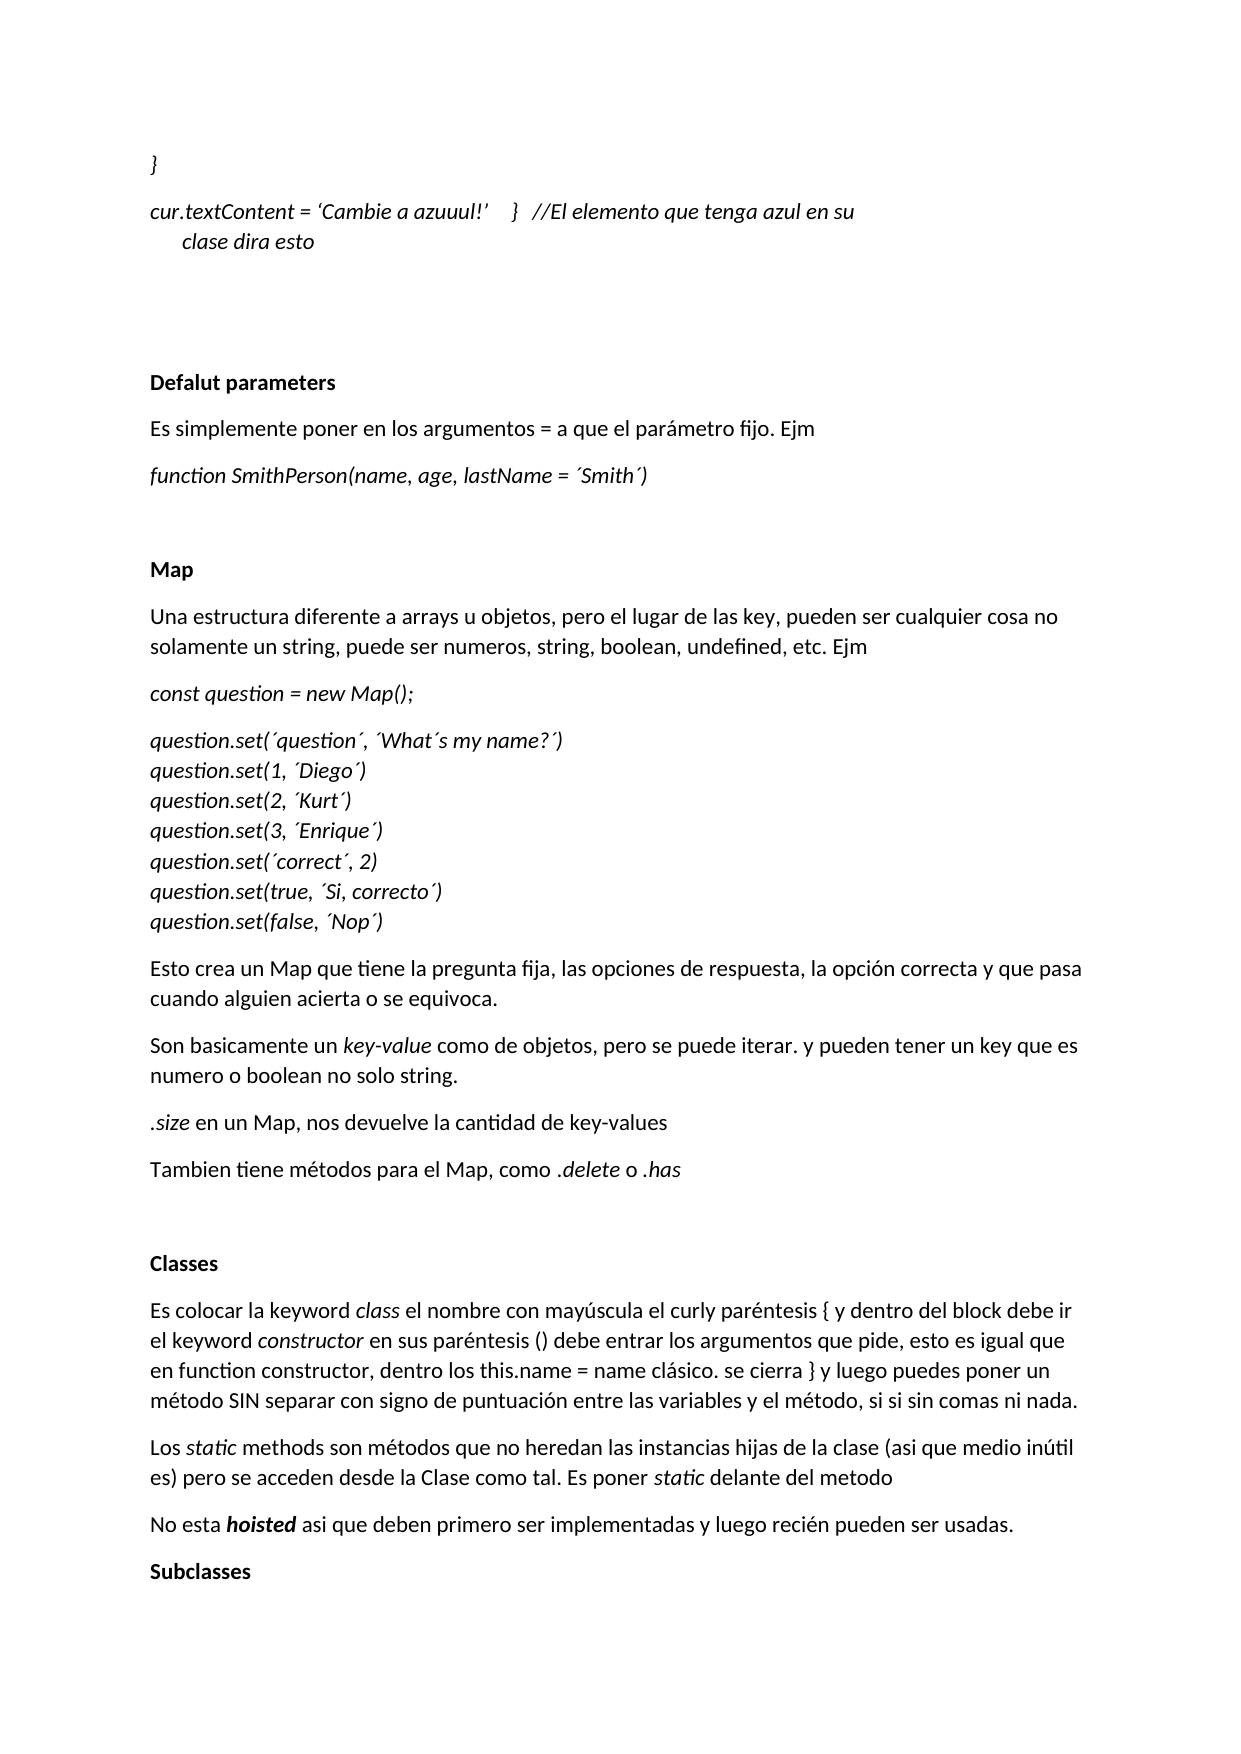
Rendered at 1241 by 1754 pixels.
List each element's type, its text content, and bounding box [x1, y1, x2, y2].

text const question = new Map(); [150, 679, 1090, 707]
text function SmithPerson(name, age, lastName = ´Smith´) [150, 461, 1090, 489]
text No esta hoisted asi que deben primero ser implementadas y luego recién pueden ser usadas. [150, 1510, 1090, 1538]
text .size en un Map, nos devuelve la cantidad de key-values [150, 1108, 1090, 1136]
text question.set(´question´, ´What´s my name?´) question.set(1, ´Diego´) question.set(2, ´Kurt´) question.set(3, ´Enrique´) question.set(´correct´, 2) question.set(true, ´Si, correcto´) question.set(false, ´Nop´) [150, 726, 1090, 935]
text Son basicamente un key-value como de objetos, pero se puede iterar. y pueden tener un key que es numero o boolean no solo string. [150, 1031, 1090, 1089]
text Es colocar la keyword class el nombre con mayúscula el curly paréntesis { y dentro del block debe ir el keyword constructor en sus paréntesis () debe entrar los argumentos que pide, esto es igual que en function constructor, dentro los this.name = name clásico. se cierra } y luego puedes poner un método SIN separar con signo de puntuación entre las variables y el método, si si sin comas ni nada. [150, 1296, 1090, 1414]
text cur.textContent = ‘Cambie a azuuul!’ } //El elemento que tenga azul en su clase dira esto [150, 197, 1090, 255]
text Los static methods son métodos que no heredan las instancias hijas de la clase (asi que medio inútil es) pero se acceden desde la Clase como tal. Es poner static delante del metodo [150, 1433, 1090, 1492]
text Subclasses [150, 1557, 1090, 1585]
text Tambien tiene métodos para el Map, como .delete o .has [150, 1155, 1090, 1183]
text Una estructura diferente a arrays u objetos, pero el lugar de las key, pueden ser cualquier cosa no solamente un string, puede ser numeros, string, boolean, undefined, etc. Ejm [150, 602, 1090, 660]
text Classes [150, 1249, 1090, 1277]
text Defalut parameters [150, 368, 1090, 396]
text Esto crea un Map que tiene la pregunta fija, las opciones de respuesta, la opción correcta y que pasa cuando alguien acierta o se equivoca. [150, 954, 1090, 1012]
text Map [150, 555, 1090, 583]
text } [150, 150, 1090, 178]
text Es simplemente poner en los argumentos = a que el parámetro fijo. Ejm [150, 414, 1090, 443]
